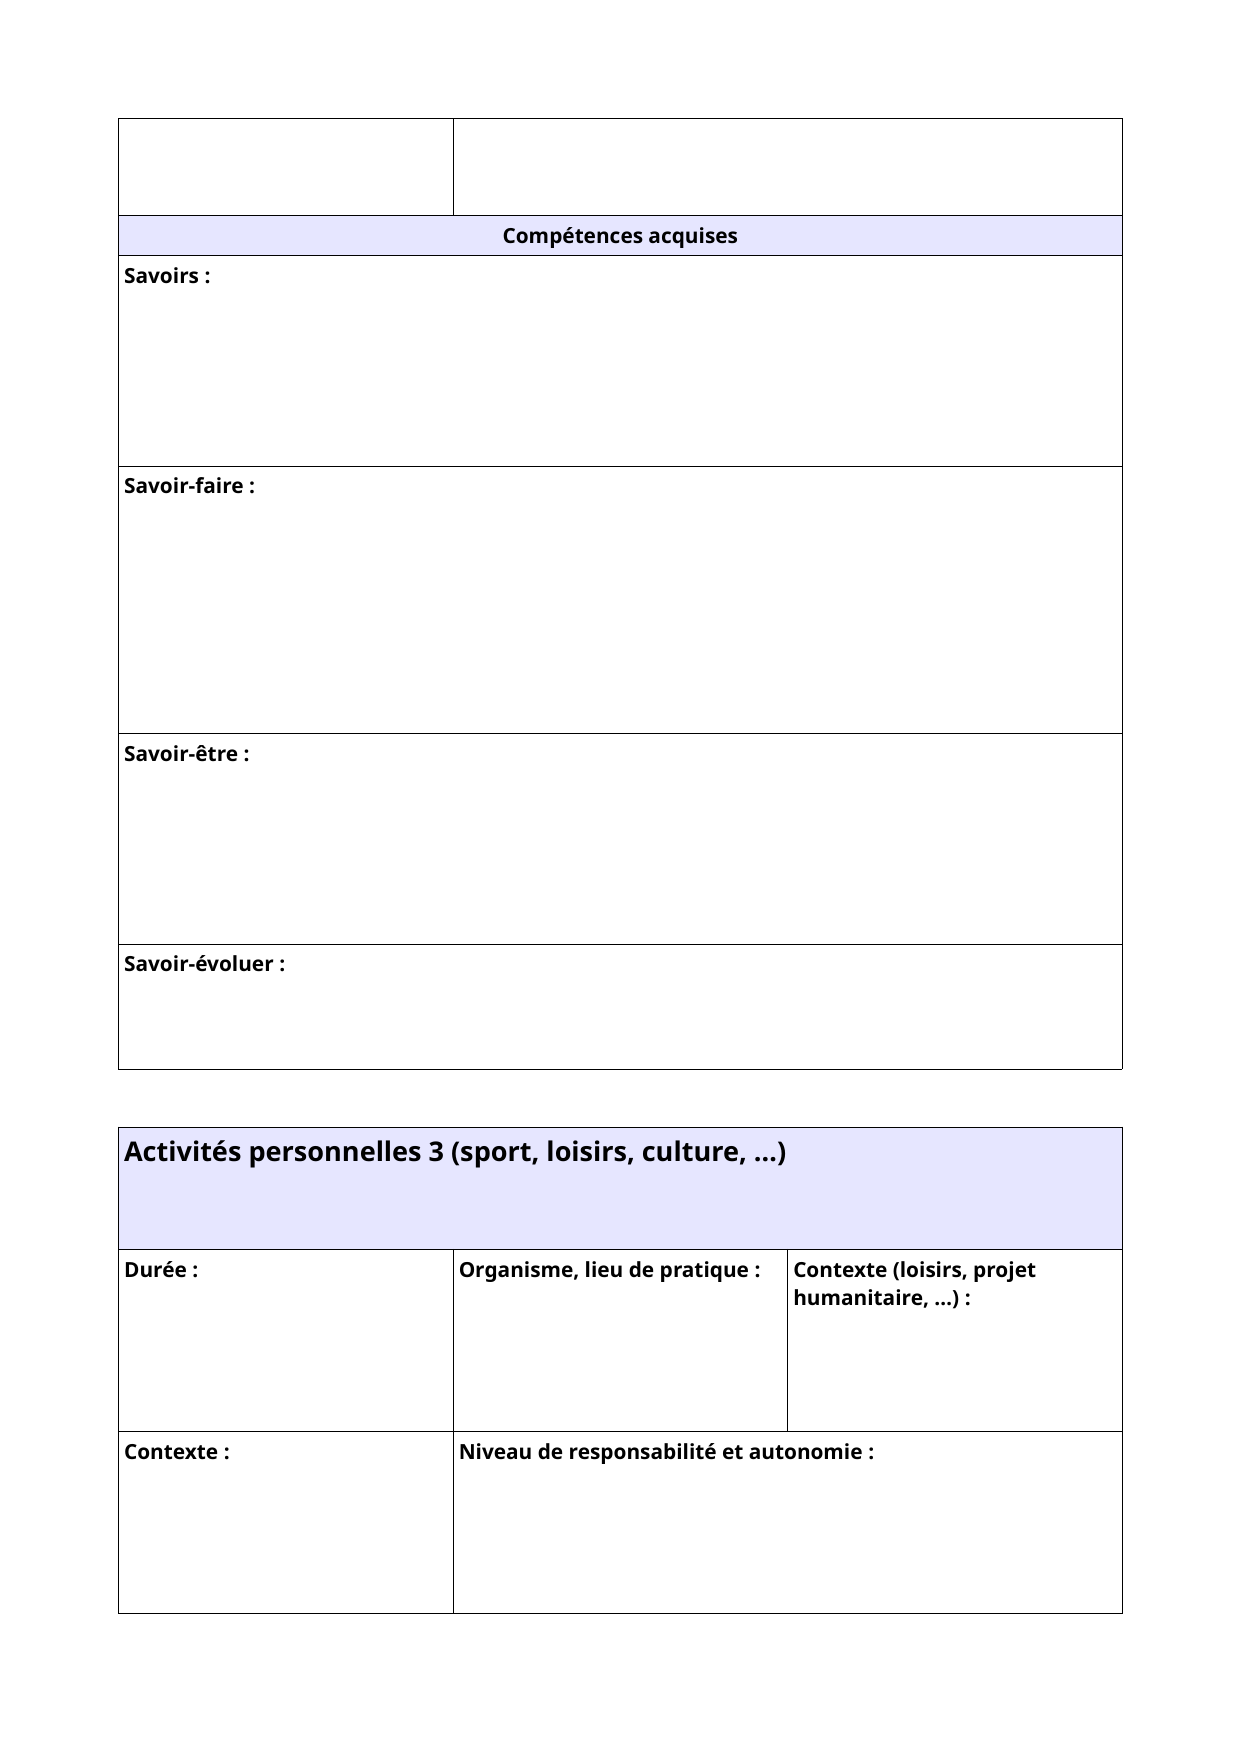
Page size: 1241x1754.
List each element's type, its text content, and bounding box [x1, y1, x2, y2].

table_header Activités personnelles 3 (sport, loisirs, culture, …) [119, 1128, 1122, 1249]
table_cell Savoirs : [119, 256, 1122, 466]
table_cell Savoir-évoluer : [119, 945, 1122, 1069]
table_cell Savoir-être : [119, 734, 1122, 944]
table_cell Contexte (loisirs, projet humanitaire, …) : [788, 1250, 1122, 1431]
table_cell Contexte : [119, 1432, 453, 1613]
table_cell Organisme, lieu de pratique : [454, 1250, 787, 1431]
table_cell Niveau de responsabilité et autonomie : [454, 1432, 1122, 1613]
table_cell Compétences acquises [119, 216, 1122, 255]
table_cell [119, 119, 453, 215]
table_cell [454, 119, 1122, 215]
table_cell Durée : [119, 1250, 453, 1431]
table_cell Savoir-faire : [119, 467, 1122, 733]
